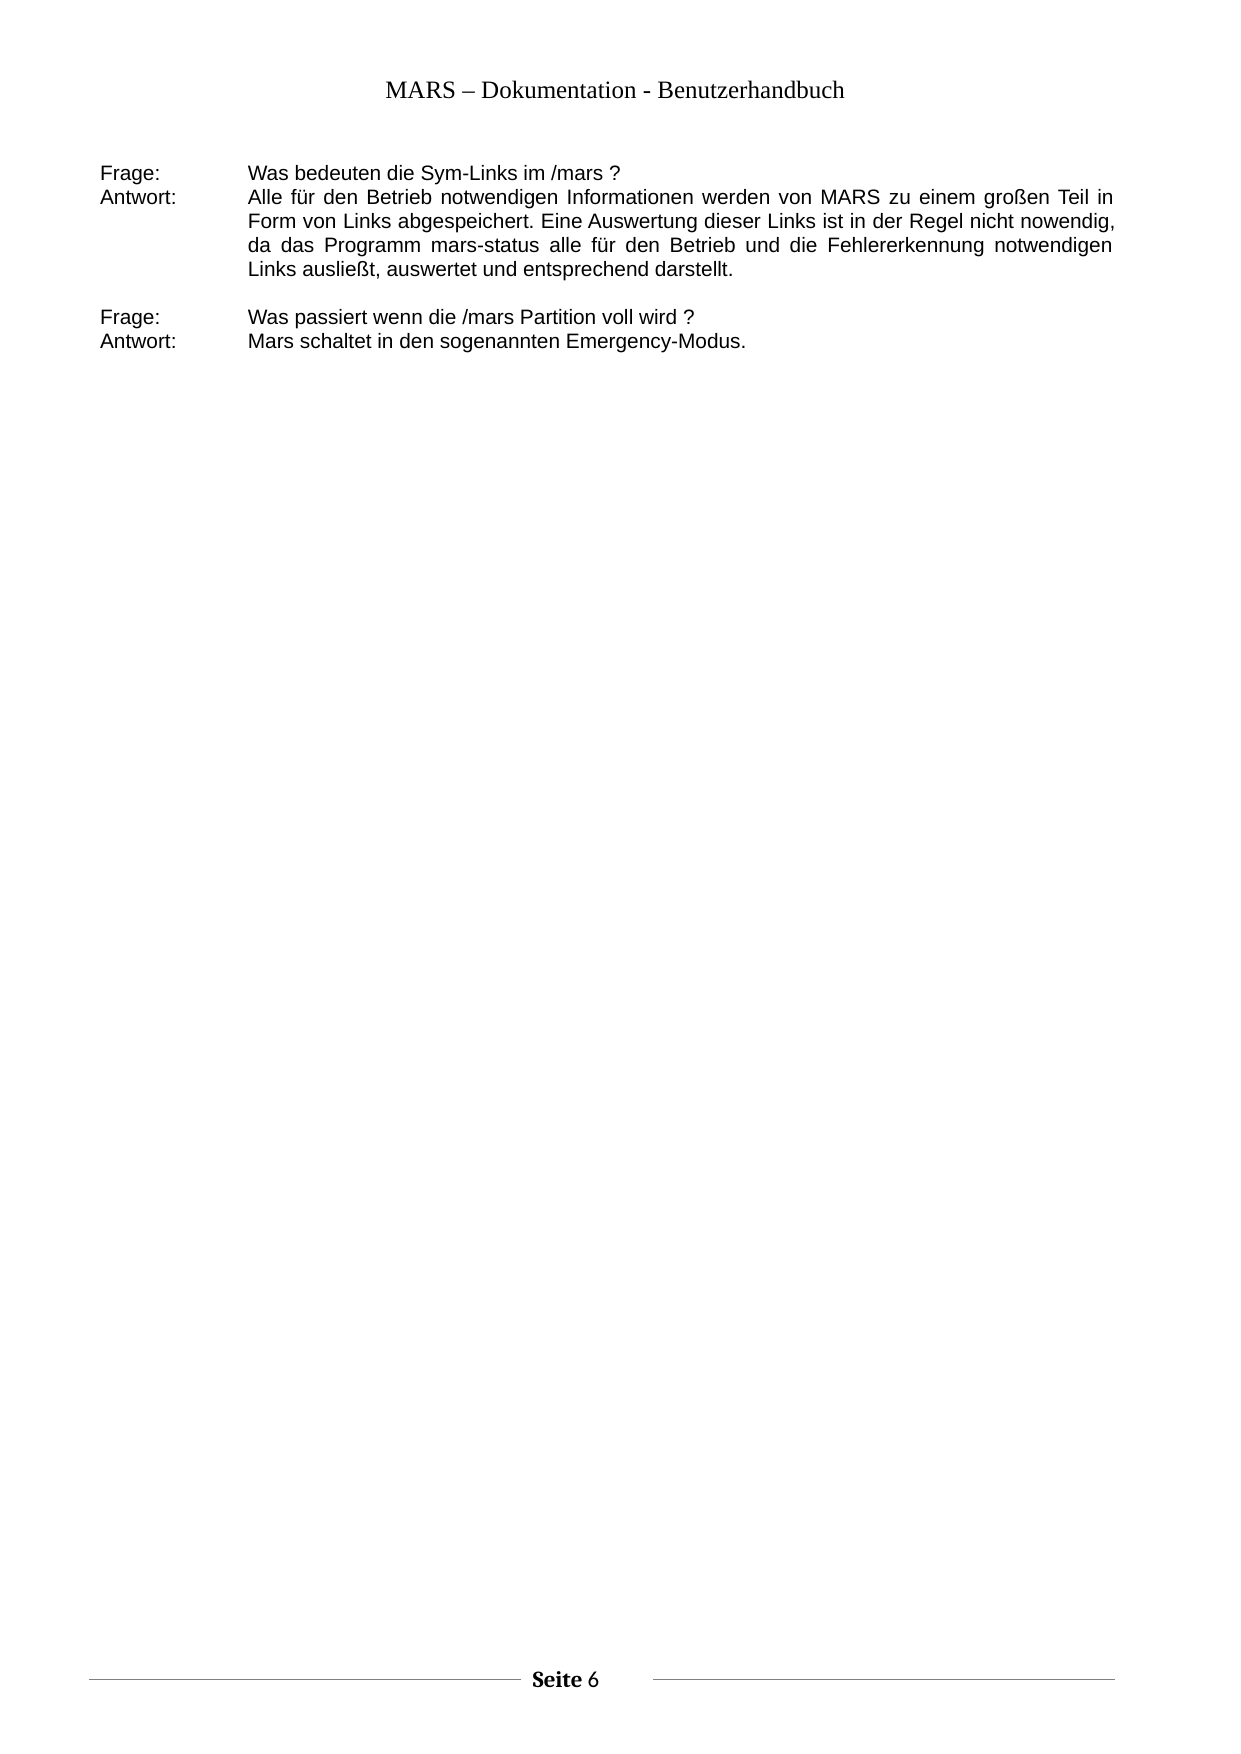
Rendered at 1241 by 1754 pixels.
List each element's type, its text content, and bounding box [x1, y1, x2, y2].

text Frage: Was passiert wenn die /mars Partition voll wird ? [100, 304, 1123, 328]
text Frage: Was bedeuten die Sym-Links im /mars ? [100, 161, 1123, 185]
text Antwort: Alle für den Betrieb notwendigen Informationen werden von MARS zu einem großen Teil in Form von Links abgespeichert. Eine Auswertung dieser Links ist in der Regel nicht nowendig, da das Programm mars-status alle für den Betrieb und die Fehlererkennung notwendigen Links ausließt, auswertet und entsprechend darstellt. [100, 185, 1123, 281]
text Antwort: Mars schaltet in den sogenannten Emergency-Modus. [100, 328, 1123, 352]
